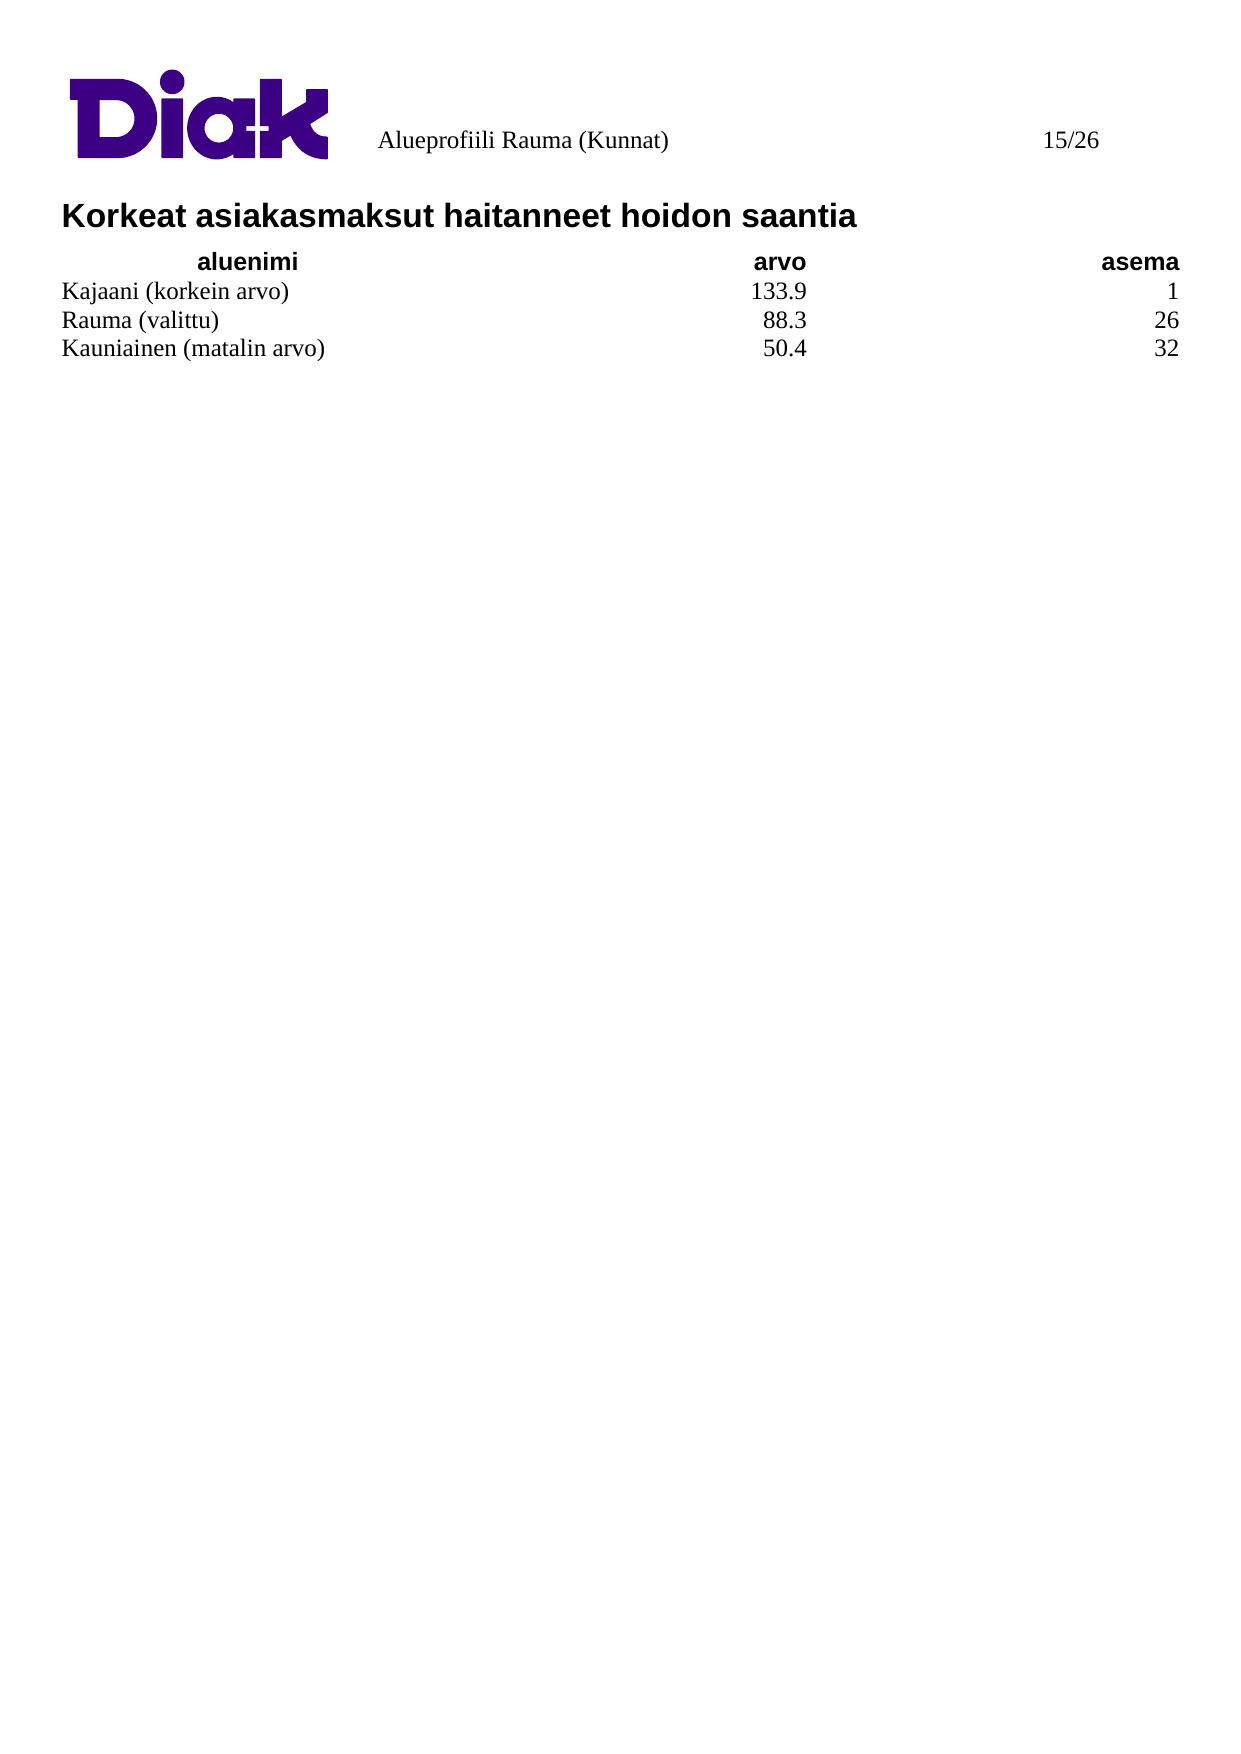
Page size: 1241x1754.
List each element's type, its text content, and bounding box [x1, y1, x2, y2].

table_cell 88.3 [434, 305, 806, 333]
table_cell 50.4 [434, 334, 806, 362]
table_cell 32 [806, 334, 1179, 362]
table_header arvo [434, 247, 806, 276]
subtitle Korkeat asiakasmaksut haitanneet hoidon saantia [61, 196, 1179, 235]
table_cell Kauniainen (matalin arvo) [61, 334, 434, 362]
table_cell Kajaani (korkein arvo) [61, 276, 434, 305]
table_cell Rauma (valittu) [61, 305, 434, 333]
table_cell 133.9 [434, 276, 806, 305]
table_header aluenimi [61, 247, 434, 276]
table_cell 26 [806, 305, 1179, 333]
table_cell 1 [806, 276, 1179, 305]
table_header asema [806, 247, 1179, 276]
